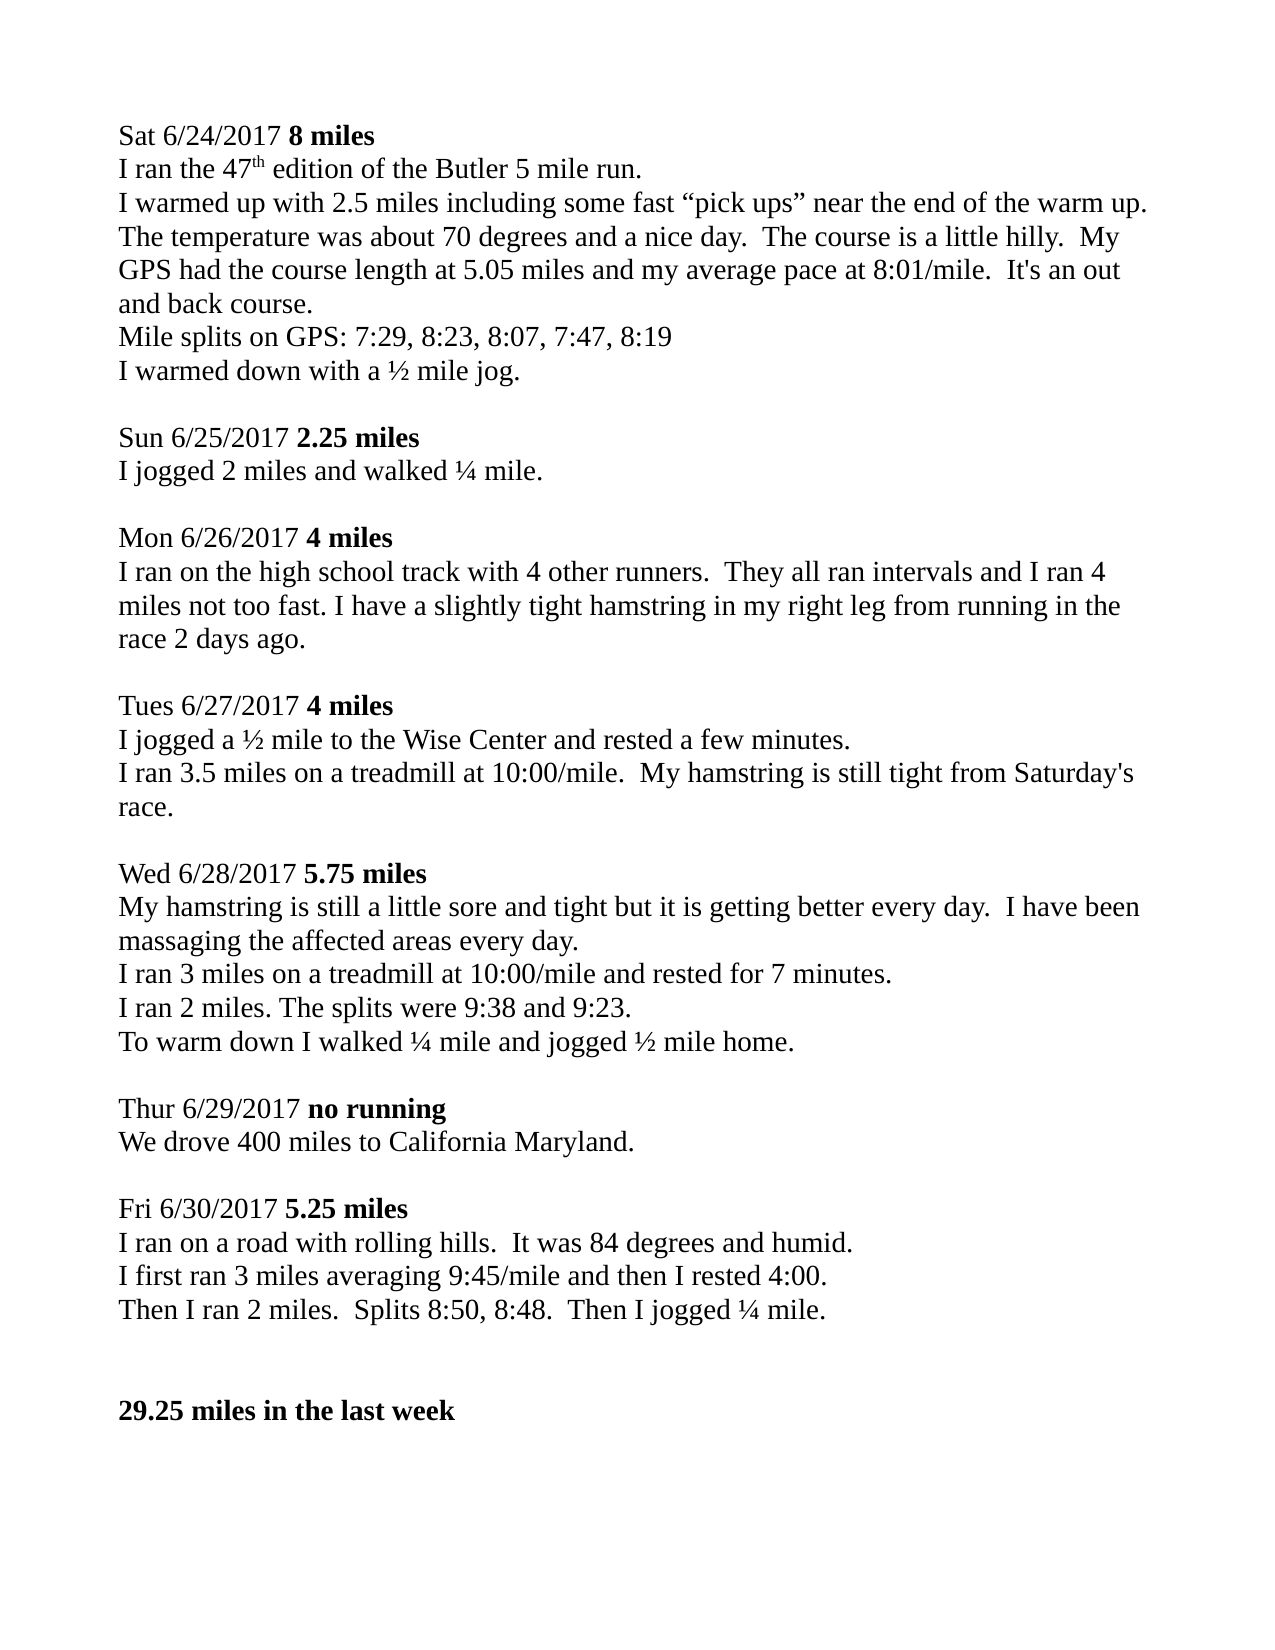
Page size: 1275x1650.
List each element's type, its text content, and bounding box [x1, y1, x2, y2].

text My hamstring is still a little sore and tight but it is getting better every day. I have been massaging the affected areas every day. [118, 889, 1157, 957]
text I warmed down with a ½ mile jog. [118, 353, 1157, 386]
text I ran 3.5 miles on a treadmill at 10:00/mile. My hamstring is still tight from Saturday's race. [118, 755, 1157, 822]
text I ran 2 miles. The splits were 9:38 and 9:23. [118, 990, 1157, 1024]
text Mon 6/26/2017 4 miles [118, 521, 1157, 554]
text Sat 6/24/2017 8 miles [118, 118, 1157, 152]
text I ran on the high school track with 4 other runners. They all ran intervals and I ran 4 miles not too fast. I have a slightly tight hamstring in my right leg from running in the race 2 days ago. [118, 554, 1157, 655]
text We drove 400 miles to California Maryland. [118, 1124, 1157, 1158]
text I warmed up with 2.5 miles including some fast “pick ups” near the end of the warm up. [118, 185, 1157, 219]
text Then I ran 2 miles. Splits 8:50, 8:48. Then I jogged ¼ mile. [118, 1292, 1157, 1326]
text Wed 6/28/2017 5.75 miles [118, 856, 1157, 889]
text I ran the 47th edition of the Butler 5 mile run. [118, 152, 1157, 185]
text Sun 6/25/2017 2.25 miles [118, 420, 1157, 453]
text To warm down I walked ¼ mile and jogged ½ mile home. [118, 1024, 1157, 1057]
text Fri 6/30/2017 5.25 miles [118, 1191, 1157, 1225]
text I ran 3 miles on a treadmill at 10:00/mile and rested for 7 minutes. [118, 957, 1157, 990]
text The temperature was about 70 degrees and a nice day. The course is a little hilly. My GPS had the course length at 5.05 miles and my average pace at 8:01/mile. It's an out and back course. [118, 219, 1157, 319]
text 29.25 miles in the last week [118, 1393, 1157, 1426]
text I jogged a ½ mile to the Wise Center and rested a few minutes. [118, 722, 1157, 755]
text I ran on a road with rolling hills. It was 84 degrees and humid. [118, 1225, 1157, 1258]
text I jogged 2 miles and walked ¼ mile. [118, 453, 1157, 487]
text Tues 6/27/2017 4 miles [118, 688, 1157, 722]
text Mile splits on GPS: 7:29, 8:23, 8:07, 7:47, 8:19 [118, 319, 1157, 353]
text Thur 6/29/2017 no running [118, 1091, 1157, 1124]
text I first ran 3 miles averaging 9:45/mile and then I rested 4:00. [118, 1258, 1157, 1292]
